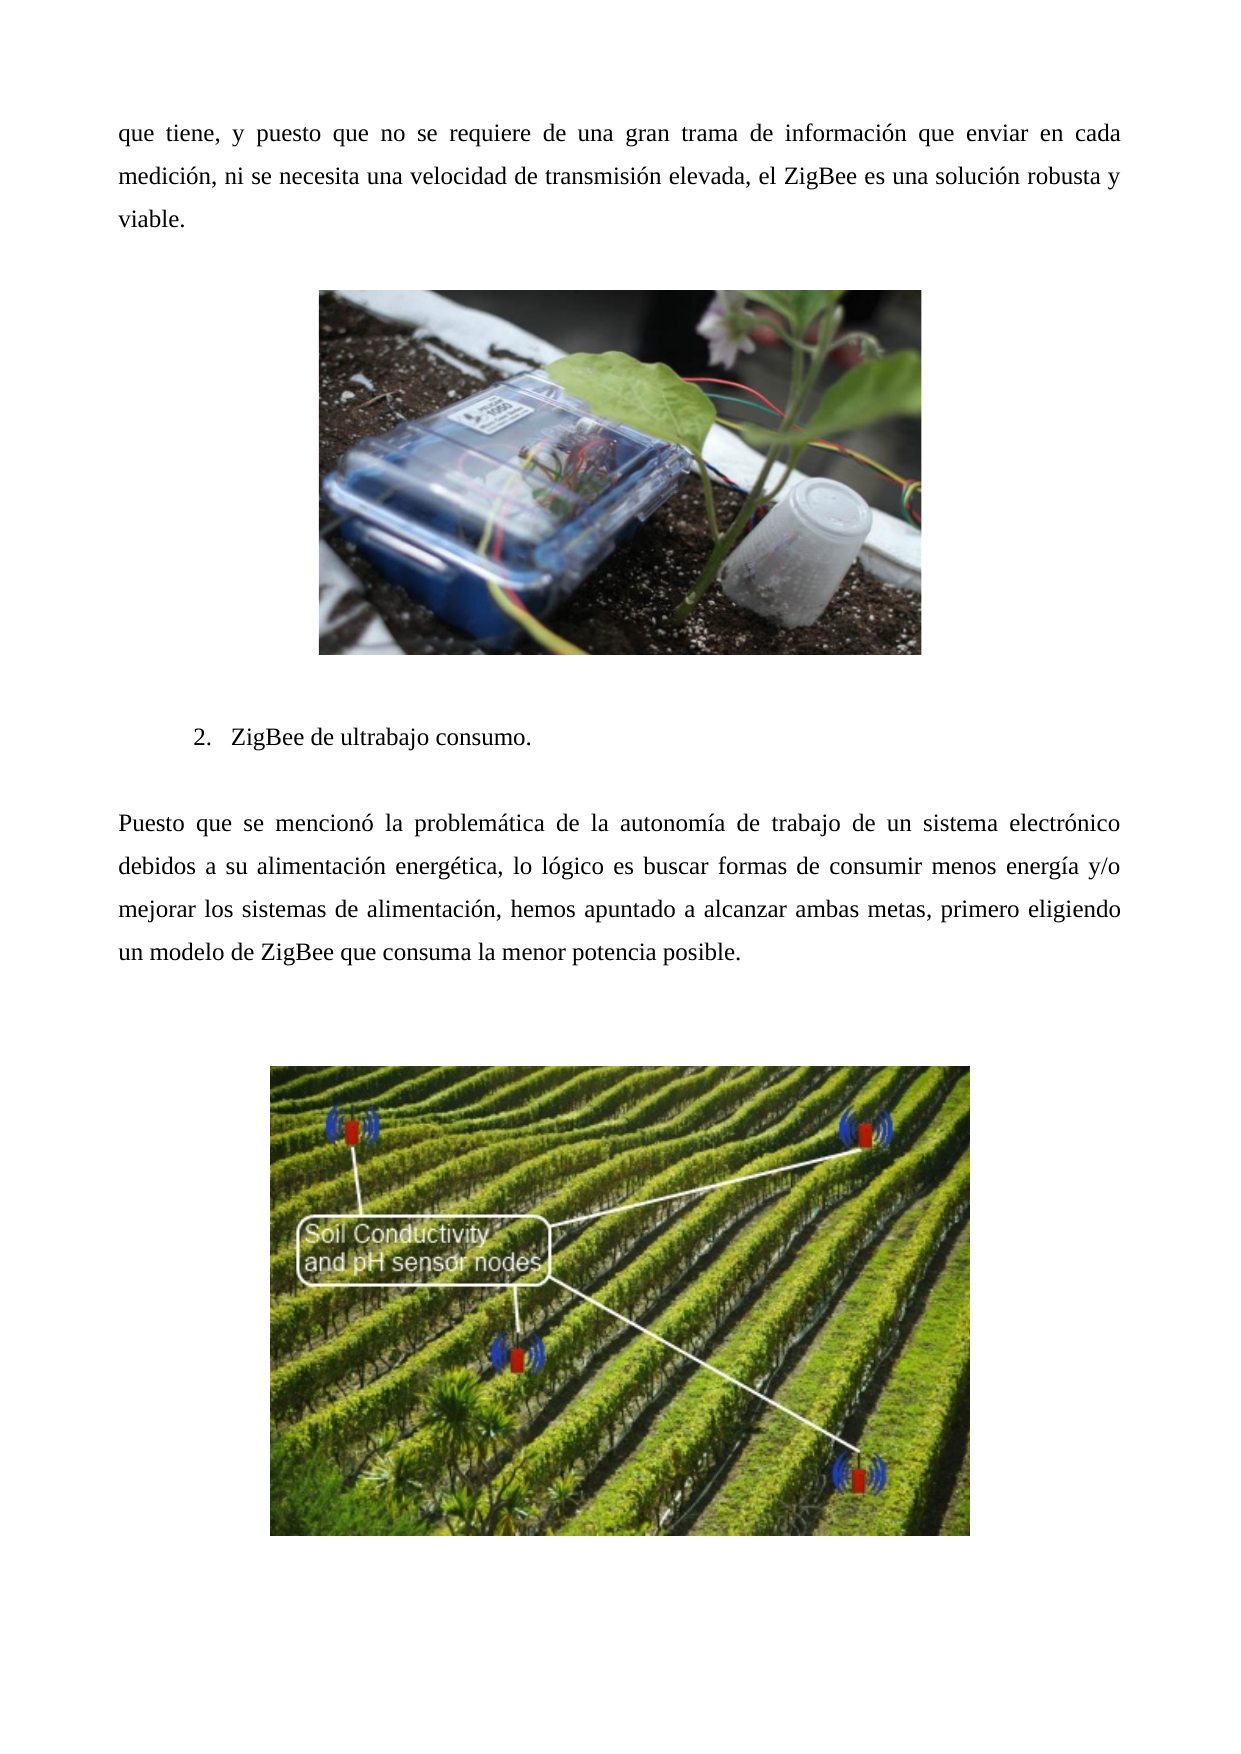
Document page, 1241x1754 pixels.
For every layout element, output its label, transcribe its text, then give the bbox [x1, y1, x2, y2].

list ZigBee de ultrabajo consumo. [193, 722, 1122, 751]
text Puesto que se mencionó la problemática de la autonomía de trabajo de un sistema electrónico debidos a su alimentación energética, lo lógico es buscar formas de consumir menos energía y/o mejorar los sistemas de alimentación, hemos apuntado a alcanzar ambas metas, primero eligiendo un modelo de ZigBee que consuma la menor potencia posible. [118, 808, 1122, 966]
picture [318, 290, 922, 655]
text que tiene, y puesto que no se requiere de una gran trama de información que enviar en cada medición, ni se necesita una velocidad de transmisión elevada, el ZigBee es una solución robusta y viable. [118, 118, 1122, 233]
picture [270, 1066, 970, 1536]
